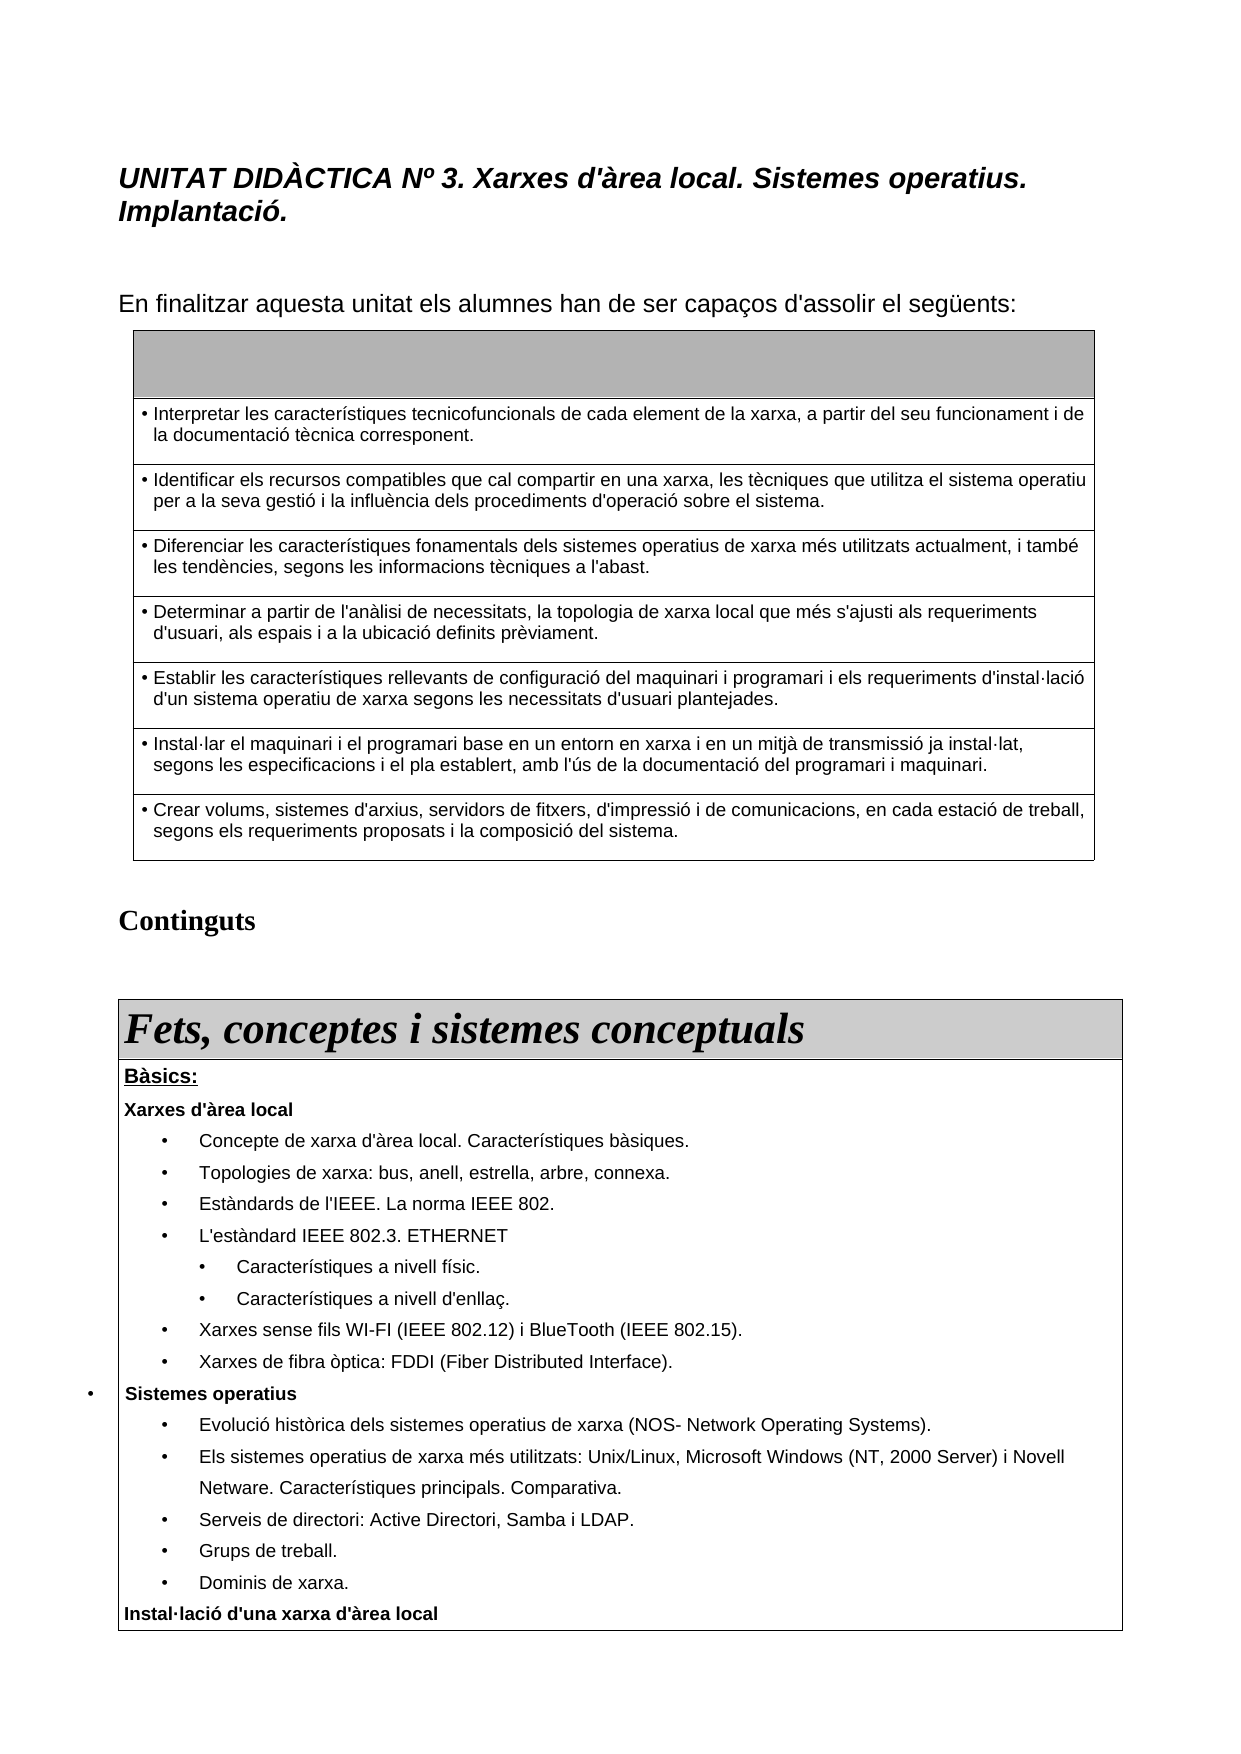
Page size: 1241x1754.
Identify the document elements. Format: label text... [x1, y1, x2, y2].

table_cell Crear volums, sistemes d'arxius, servidors de fitxers, d'impressió i de comunicacions, en cada estació de treball, segons els requeriments proposats i la composició del sistema. [134, 795, 1094, 860]
table_cell Diferenciar les característiques fonamentals dels sistemes operatius de xarxa més utilitzats actualment, i també les tendències, segons les informacions tècniques a l'abast. [134, 531, 1094, 596]
table_cell Determinar a partir de l'anàlisi de necessitats, la topologia de xarxa local que més s'ajusti als requeriments d'usuari, als espais i a la ubicació definits prèviament. [134, 597, 1094, 662]
table_cell Interpretar les característiques tecnicofuncionals de cada element de la xarxa, a partir del seu funcionament i de la documentació tècnica corresponent. [134, 399, 1094, 463]
table_header Objectius terminals [134, 331, 1094, 397]
table_header Fets, conceptes i sistemes conceptuals [119, 1000, 1122, 1058]
subtitle UNITAT DIDÀCTICA Nº 3. Xarxes d'àrea local. Sistemes operatius. Implantació. [118, 162, 1122, 227]
subtitle Continguts [118, 904, 1122, 936]
table_cell Identificar els recursos compatibles que cal compartir en una xarxa, les tècniques que utilitza el sistema operatiu per a la seva gestió i la influència dels procediments d'operació sobre el sistema. [134, 465, 1094, 529]
text En finalitzar aquesta unitat els alumnes han de ser capaços d'assolir el següents: [118, 290, 1122, 318]
table_cell Bàsics: Xarxes d'àrea local Concepte de xarxa d'àrea local. Característiques bàsiques. Topologies de xarxa: bus, anell, estrella, arbre, connexa. Estàndards de l'IEEE. La norma IEEE 802. L'estàndard IEEE 802.3. ETHERNET Característiques a nivell físic. Característiques a nivell d'enllaç. Xarxes sense fils WI-FI (IEEE 802.12) i BlueTooth (IEEE 802.15). Xarxes de fibra òptica: FDDI (Fiber Distributed Interface). Sistemes operatius Evolució històrica dels sistemes operatius de xarxa (NOS- Network Operating Systems). Els sistemes operatius de xarxa més utilitzats: Unix/Linux, Microsoft Windows (NT, 2000 Server) i Novell Netware. Característiques principals. Comparativa. Serveis de directori: Active Directori, Samba i LDAP. Grups de treball. Dominis de xarxa. Instal·lació d'una xarxa d'àrea local El maquinari de les LAN: els adaptadors de xarxa, les estacions de treball, els servidors de xarxa, etc. Components que intervenen. El programari de les LAN: els controladors dels adaptadors de xarxa, sistemes de xarxa client-servidor, sistemes de xarxa entre iguals (peer to peer),etc. Protocols de xarxes UNIX/Linux. Utilitats per a sistemes amb protocol TCP/IP. Instal·lació d'una xarxa: anàlisi de necessitats, disseny de la xarxa i serveis, seguretat, posada en marxa, proves i documentació. Complementaris: Sistemes operatius de xarxa comercials. [119, 1060, 1122, 1630]
table_cell Instal·lar el maquinari i el programari base en un entorn en xarxa i en un mitjà de transmissió ja instal·lat, segons les especificacions i el pla establert, amb l'ús de la documentació del programari i maquinari. [134, 729, 1094, 794]
table_cell Establir les característiques rellevants de configuració del maquinari i programari i els requeriments d'instal·lació d'un sistema operatiu de xarxa segons les necessitats d'usuari plantejades. [134, 663, 1094, 728]
